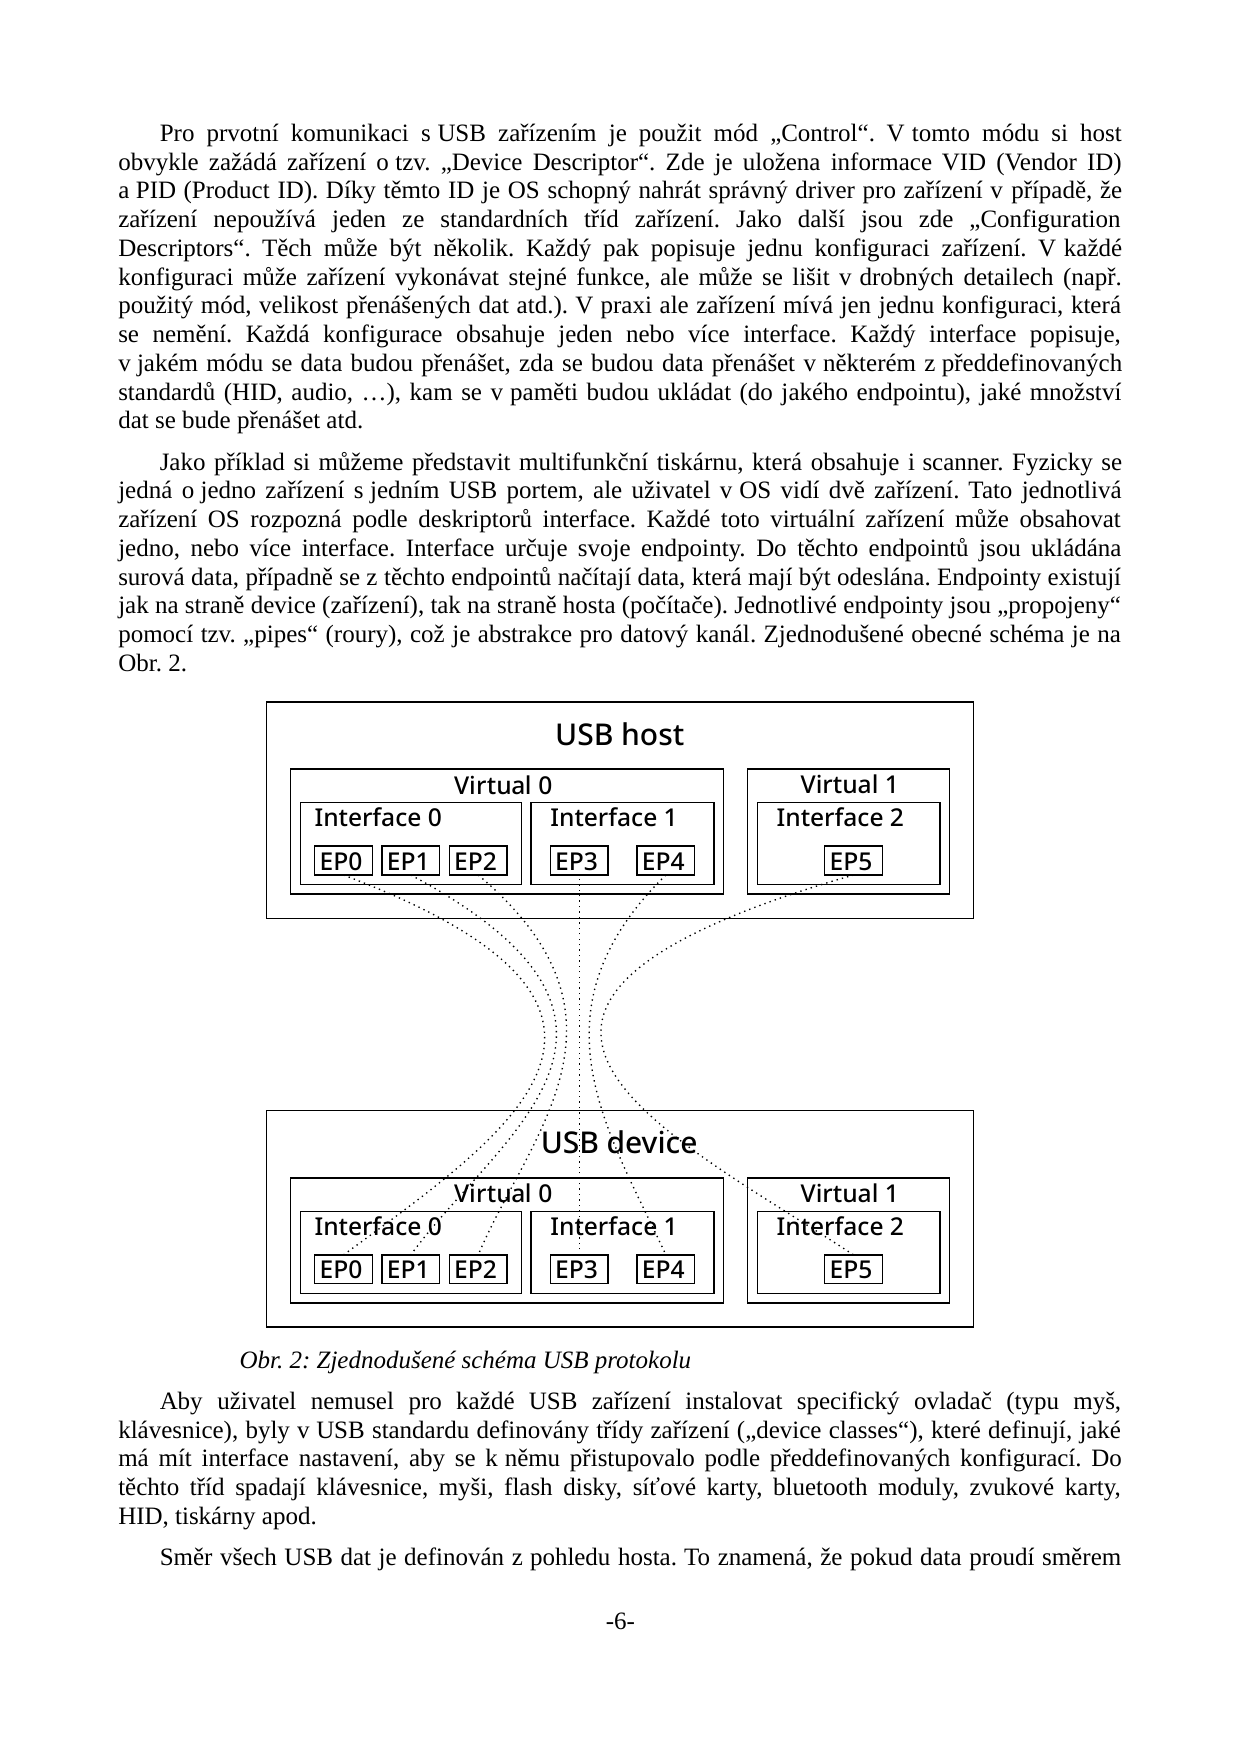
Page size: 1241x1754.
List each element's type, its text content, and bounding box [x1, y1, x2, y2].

text Obr. 2: Zjednodušené schéma USB protokolu [239, 702, 1001, 1374]
text Směr všech USB dat je definován z pohledu hosta. To znamená, že pokud data proudí směrem [118, 1542, 1122, 1571]
text Aby uživatel nemusel pro každé USB zařízení instalovat specifický ovladač (typu myš, klávesnice), byly v USB standardu definovány třídy zařízení („device classes“), které definují, jaké má mít interface nastavení, aby se k němu přistupovalo podle předdefinovaných konfigurací. Do těchto tříd spadají klávesnice, myši, flash disky, síťové karty, bluetooth moduly, zvukové karty, HID, tiskárny apod. [118, 689, 1122, 1530]
text Jako příklad si můžeme představit multifunkční tiskárnu, která obsahuje i scanner. Fyzicky se jedná o jedno zařízení s jedním USB portem, ale uživatel v OS vidí dvě zařízení. Tato jednotlivá zařízení OS rozpozná podle deskriptorů interface. Každé toto virtuální zařízení může obsahovat jedno, nebo více interface. Interface určuje svoje endpointy. Do těchto endpointů jsou ukládána surová data, případně se z těchto endpointů načítají data, která mají být odeslána. Endpointy existují jak na straně device (zařízení), tak na straně hosta (počítače). Jednotlivé endpointy jsou „propojeny“ pomocí tzv. „pipes“ (roury), což je abstrakce pro datový kanál. Zjednodušené obecné schéma je na Obr. 2. [118, 447, 1122, 677]
text Pro prvotní komunikaci s USB zařízením je použit mód „Control“. V tomto módu si host obvykle zažádá zařízení o tzv. „Device Descriptor“. Zde je uložena informace VID (Vendor ID) a PID (Product ID). Díky těmto ID je OS schopný nahrát správný driver pro zařízení v případě, že zařízení nepoužívá jeden ze standardních tříd zařízení. Jako další jsou zde „Configuration Descriptors“. Těch může být několik. Každý pak popisuje jednu konfiguraci zařízení. V každé konfiguraci může zařízení vykonávat stejné funkce, ale může se lišit v drobných detailech (např. použitý mód, velikost přenášených dat atd.). V praxi ale zařízení mívá jen jednu konfiguraci, která se nemění. Každá konfigurace obsahuje jeden nebo více interface. Každý interface popisuje, v jakém módu se data budou přenášet, zda se budou data přenášet v některém z předdefinovaných standardů (HID, audio, …), kam se v paměti budou ukládat (do jakého endpointu), jaké množství dat se bude přenášet atd. [118, 118, 1122, 434]
